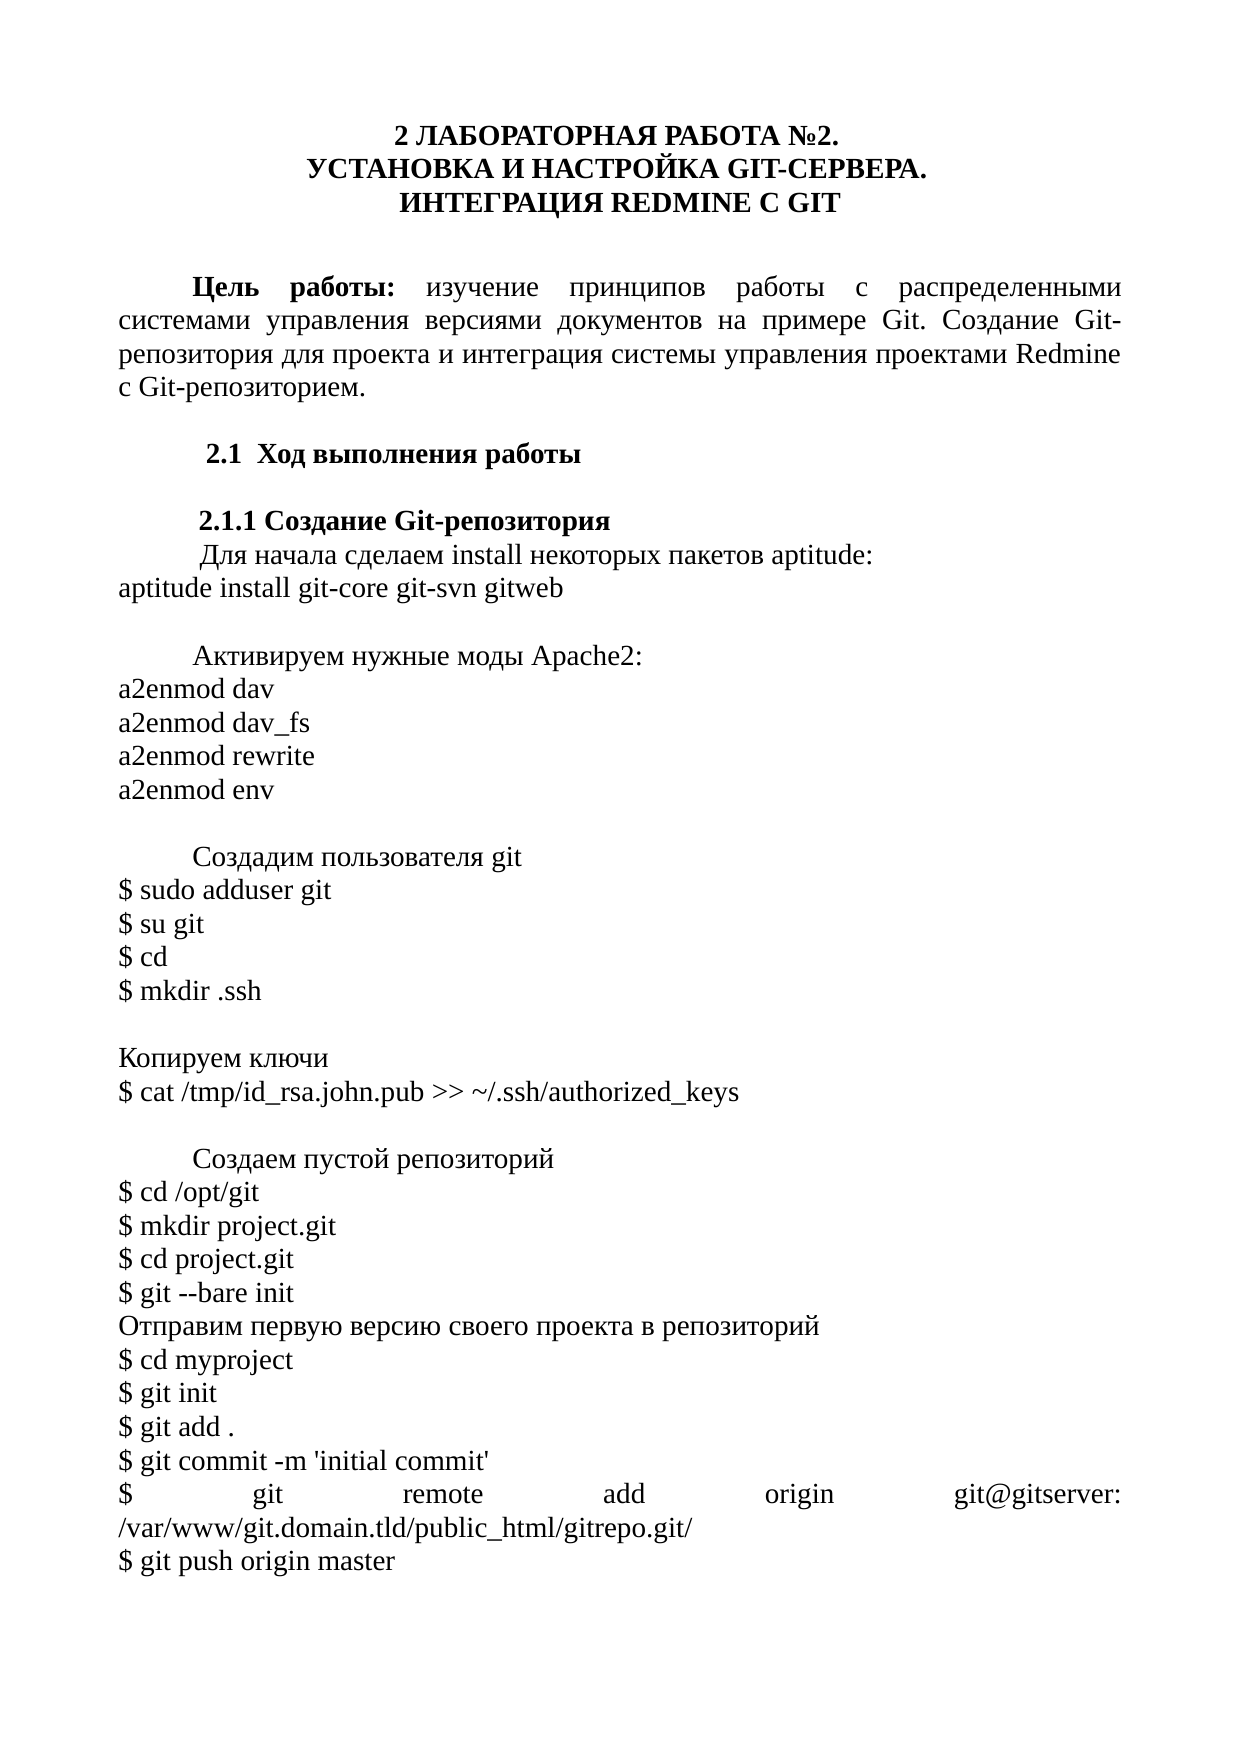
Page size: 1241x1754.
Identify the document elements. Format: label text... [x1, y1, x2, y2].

subtitle 2.1.1 Cоздание Git-репозитория [118, 503, 1122, 537]
text $ su git [118, 906, 1122, 939]
subtitle 2.1 Ход выполнения работы [118, 436, 1122, 470]
text $ git add . [118, 1409, 1122, 1443]
text $ git --bare init [118, 1275, 1122, 1308]
text $ git commit -m 'initial commit' [118, 1443, 1122, 1476]
text a2enmod rewrite [118, 738, 1122, 772]
text $ git remote add origin git@gitserver: /var/www/git.domain.tld/public_html/gitrepo.git/ [118, 1476, 1122, 1543]
text $ cd myproject [118, 1342, 1122, 1376]
text Создаем пустой репозиторий [118, 1141, 1122, 1174]
text Активируем нужные моды Apache2: [118, 638, 1122, 671]
text Цель работы: изучение принципов работы с распределенными системами управления версиями документов на примере Git. Создание Git-репозитория для проекта и интеграция системы управления проектами Redmine c Git-репозиторием. [118, 269, 1122, 403]
text $ cd [118, 939, 1122, 973]
text Копируем ключи [118, 1040, 1122, 1074]
text a2enmod dav [118, 671, 1122, 705]
text Для начала сделаем install некоторых пакетов aptitude: [118, 537, 1122, 571]
text $ cat /tmp/id_rsa.john.pub >> ~/.ssh/authorized_keys [118, 1074, 1122, 1107]
text a2enmod dav_fs [118, 705, 1122, 738]
text Отправим первую версию своего проекта в репозиторий [118, 1308, 1122, 1342]
text Создадим пользователя git [118, 839, 1122, 872]
text $ git init [118, 1376, 1122, 1409]
text $ cd project.git [118, 1241, 1122, 1275]
text aptitude install git-core git-svn gitweb [118, 571, 1122, 604]
text $ sudo adduser git [118, 872, 1122, 906]
text $ git push origin master [118, 1543, 1122, 1577]
text $ mkdir project.git [118, 1208, 1122, 1241]
subtitle 2 Лабораторная работа №2. Установка и настройка Git-сервера. Интеграция Redmine с Git [118, 118, 1122, 219]
text $ cd /opt/git [118, 1174, 1122, 1208]
text a2enmod env [118, 772, 1122, 805]
text $ mkdir .ssh [118, 973, 1122, 1007]
